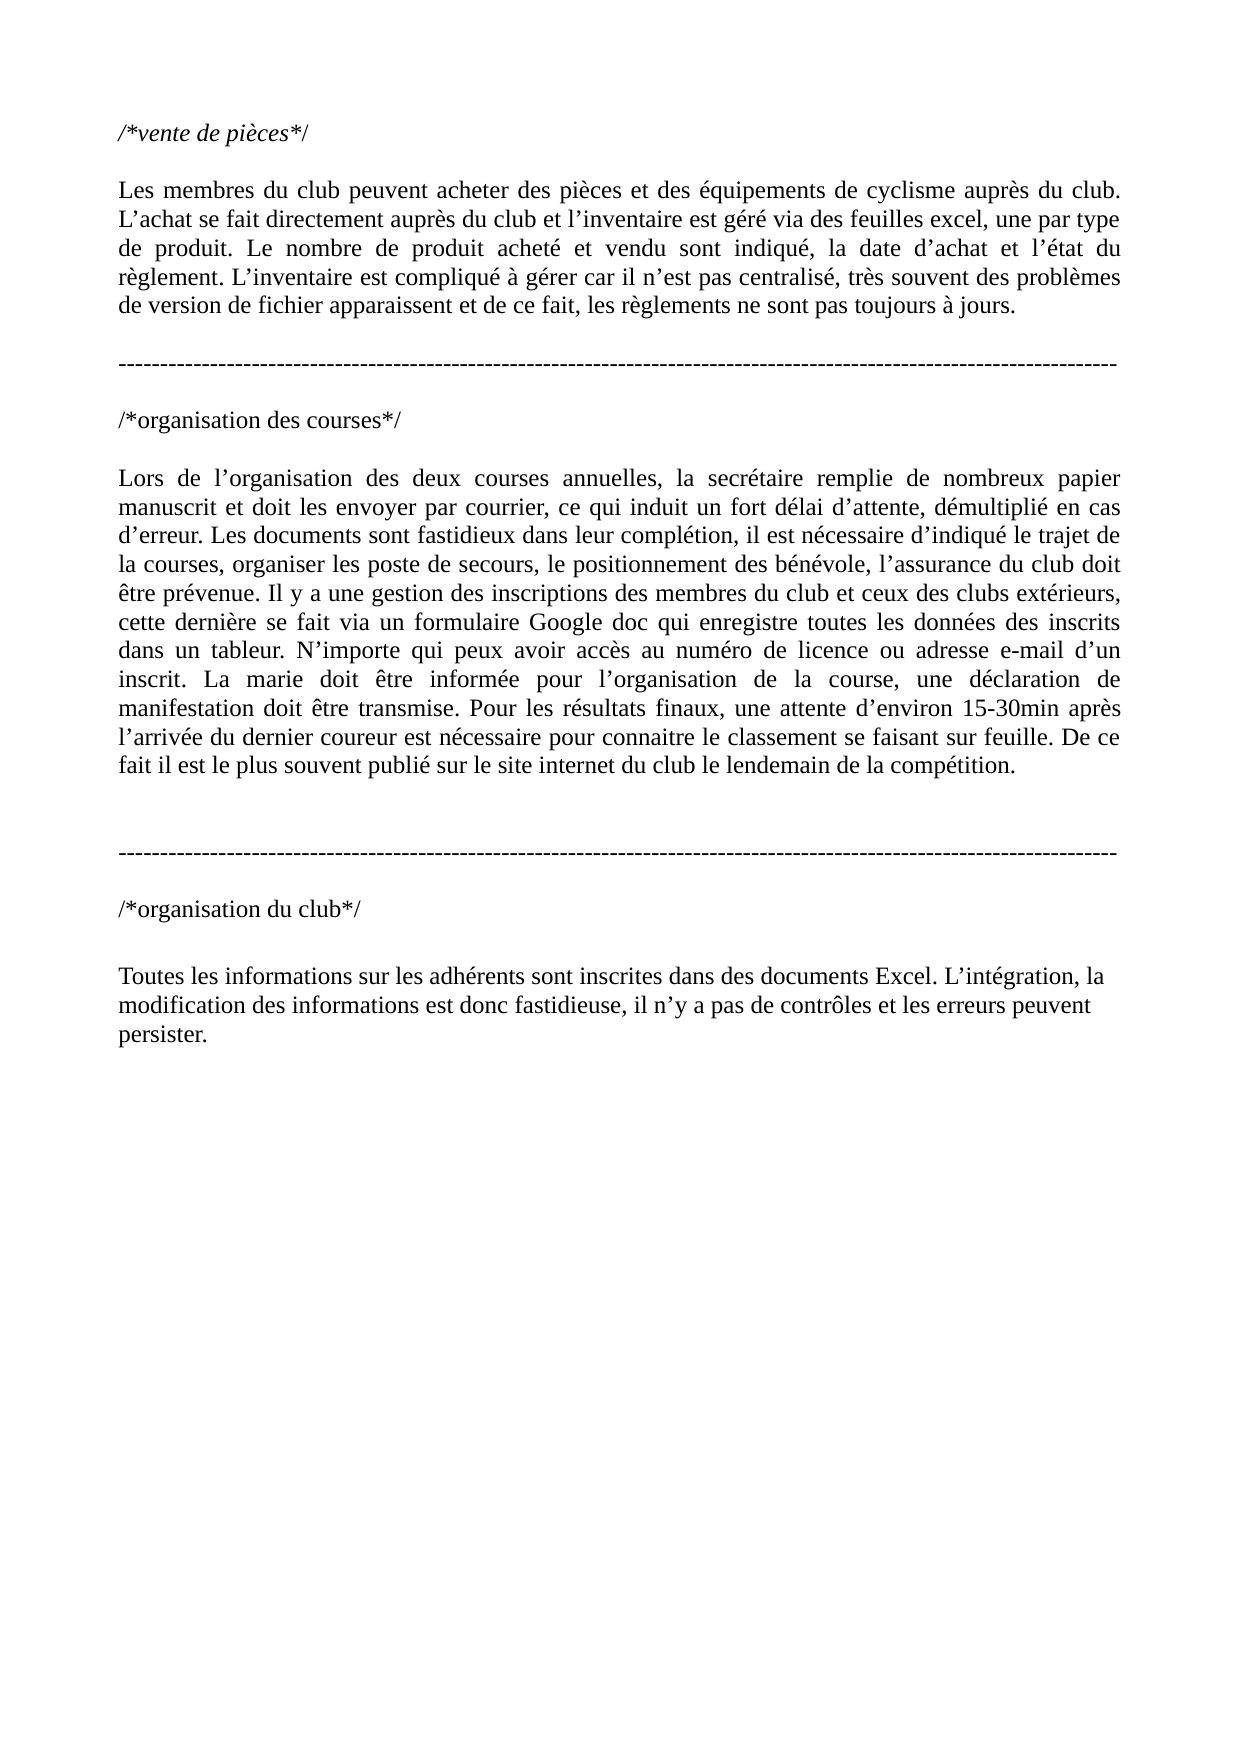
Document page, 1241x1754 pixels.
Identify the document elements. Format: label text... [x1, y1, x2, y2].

text /*organisation du club*/ [118, 894, 1122, 923]
text ------------------------------------------------------------------------------------------------------------------------ [118, 348, 1122, 377]
text /*organisation des courses*/ [118, 406, 1122, 434]
text Les membres du club peuvent acheter des pièces et des équipements de cyclisme auprès du club. L’achat se fait directement auprès du club et l’inventaire est géré via des feuilles excel, une par type de produit. Le nombre de produit acheté et vendu sont indiqué, la date d’achat et l’état du règlement. L’inventaire est compliqué à gérer car il n’est pas centralisé, très souvent des problèmes de version de fichier apparaissent et de ce fait, les règlements ne sont pas toujours à jours. [118, 176, 1122, 319]
text Toutes les informations sur les adhérents sont inscrites dans des documents Excel. L’intégration, la modification des informations est donc fastidieuse, il n’y a pas de contrôles et les erreurs peuvent persister. [118, 961, 1122, 1048]
text Lors de l’organisation des deux courses annuelles, la secrétaire remplie de nombreux papier manuscrit et doit les envoyer par courrier, ce qui induit un fort délai d’attente, démultiplié en cas d’erreur. Les documents sont fastidieux dans leur complétion, il est nécessaire d’indiqué le trajet de la courses, organiser les poste de secours, le positionnement des bénévole, l’assurance du club doit être prévenue. Il y a une gestion des inscriptions des membres du club et ceux des clubs extérieurs, cette dernière se fait via un formulaire Google doc qui enregistre toutes les données des inscrits dans un tableur. N’importe qui peux avoir accès au numéro de licence ou adresse e-mail d’un inscrit. La marie doit être informée pour l’organisation de la course, une déclaration de manifestation doit être transmise. Pour les résultats finaux, une attente d’environ 15-30min après l’arrivée du dernier coureur est nécessaire pour connaitre le classement se faisant sur feuille. De ce fait il est le plus souvent publié sur le site internet du club le lendemain de la compétition. [118, 463, 1122, 779]
text ------------------------------------------------------------------------------------------------------------------------ [118, 837, 1122, 866]
text /*vente de pièces*/ [118, 118, 1122, 147]
